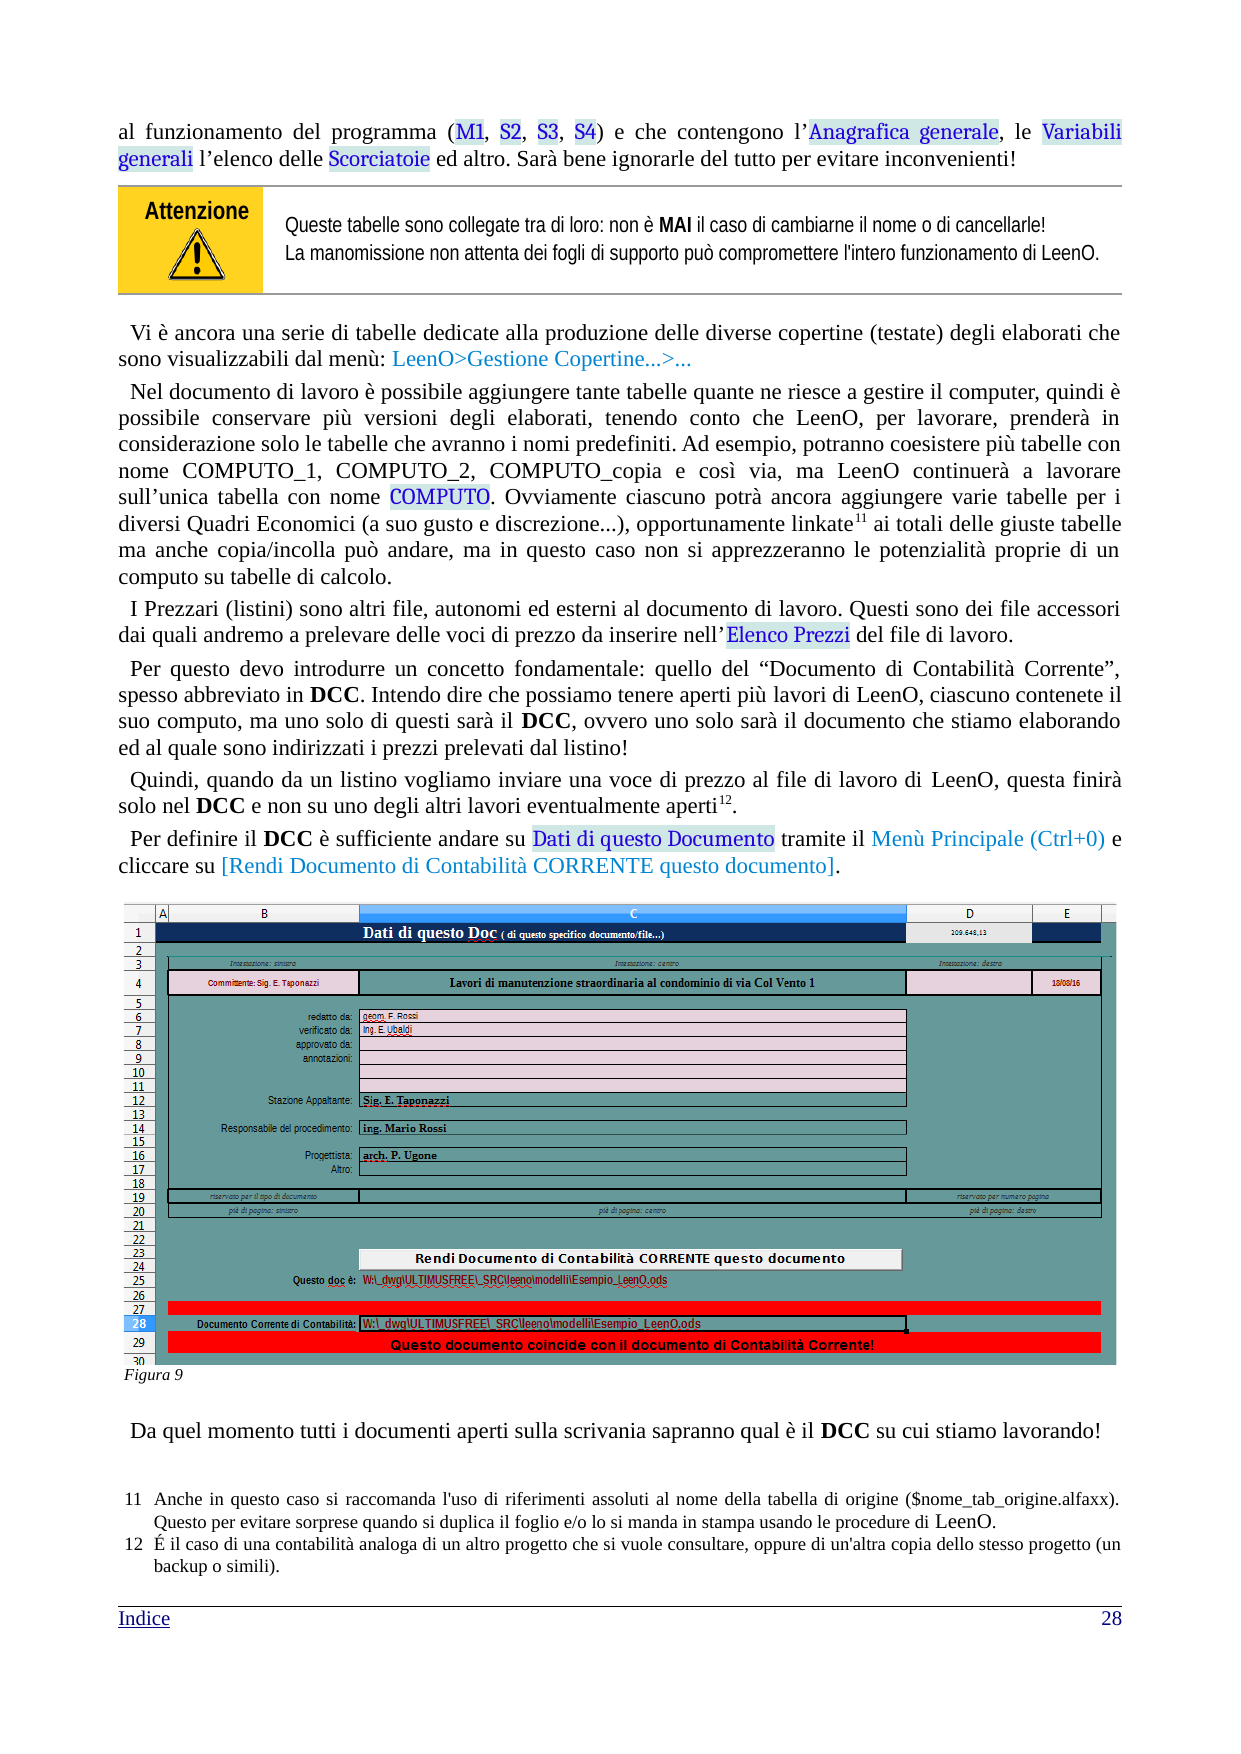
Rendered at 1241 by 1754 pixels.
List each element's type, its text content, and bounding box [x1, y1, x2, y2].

picture [164, 224, 229, 284]
text I Prezzari (listini) sono altri file, autonomi ed esterni al documento di lavoro. Questi sono dei file accessori dai quali andremo a prelevare delle voci di prezzo da inserire nell’Elenco Prezzi del file di lavoro. [118, 595, 1122, 649]
table_header [118, 884, 1122, 1417]
text Quindi, quando da un listino vogliamo inviare una voce di prezzo al file di lavoro di LeenO, questa finirà solo nel DCC e non su uno degli altri lavori eventualmente aperti. [118, 766, 1122, 819]
text Per definire il DCC è sufficiente andare su Dati di questo Documento tramite il Menù Principale (Ctrl+0) e cliccare su [Rendi Documento di Contabilità CORRENTE questo documento]. [118, 824, 1122, 878]
text al funzionamento del programma (M1, S2, S3, S4) e che contengono l’Anagrafica generale, le Variabili generali l’elenco delle Scorciatoie ed altro. Sarà bene ignorarle del tutto per evitare inconvenienti! [118, 118, 1122, 172]
text Nel documento di lavoro è possibile aggiungere tante tabelle quante ne riesce a gestire il computer, quindi è possibile conservare più versioni degli elaborati, tenendo conto che LeenO, per lavorare, prenderà in considerazione solo le tabelle che avranno i nomi predefiniti. Ad esempio, potranno coesistere più tabelle con nome COMPUTO_1, COMPUTO_2, COMPUTO_copia e così via, ma LeenO continuerà a lavorare sull’unica tabella con nome COMPUTO. Ovviamente ciascuno potrà ancora aggiungere varie tabelle per i diversi Quadri Economici (a suo gusto e discrezione...), opportunamente linkate ai totali delle giuste tabelle ma anche copia/incolla può andare, ma in questo caso non si apprezzeranno le potenzialità proprie di un computo su tabelle di calcolo. [118, 378, 1122, 589]
text Da quel momento tutti i documenti aperti sulla scrivania sapranno qual è il DCC su cui stiamo lavorando! [118, 1417, 1122, 1443]
table_header Attenzione [118, 187, 263, 293]
text Vi è ancora una serie di tabelle dedicate alla produzione delle diverse copertine (testate) degli elaborati che sono visualizzabili dal menù: LeenO>Gestione Copertine...>... [118, 319, 1122, 372]
table_header Queste tabelle sono collegate tra di loro: non è MAI il caso di cambiarne il nome o di cancellarle! La manomissione non attenta dei fogli di supporto può compromettere l'intero funzionamento di LeenO. [264, 187, 1122, 293]
text Per questo devo introdurre un concetto fondamentale: quello del “Documento di Contabilità Corrente”, spesso abbreviato in DCC. Intendo dire che possiamo tenere aperti più lavori di LeenO, ciascuno contenete il suo computo, ma uno solo di questi sarà il DCC, ovvero uno solo sarà il documento che stiamo elaborando ed al quale sono indirizzati i prezzi prelevati dal listino! [118, 654, 1122, 760]
text Anche in questo caso si raccomanda l'uso di riferimenti assoluti al nome della tabella di origine ($nome_tab_origine.alfaxx). Questo per evitare sorprese quando si duplica il foglio e/o lo si manda in stampa usando le procedure di LeenO. [124, 1487, 1122, 1533]
text É il caso di una contabilità analoga di un altro progetto che si vuole consultare, oppure di un'altra copia dello stesso progetto (un backup o simili). [124, 1533, 1122, 1576]
